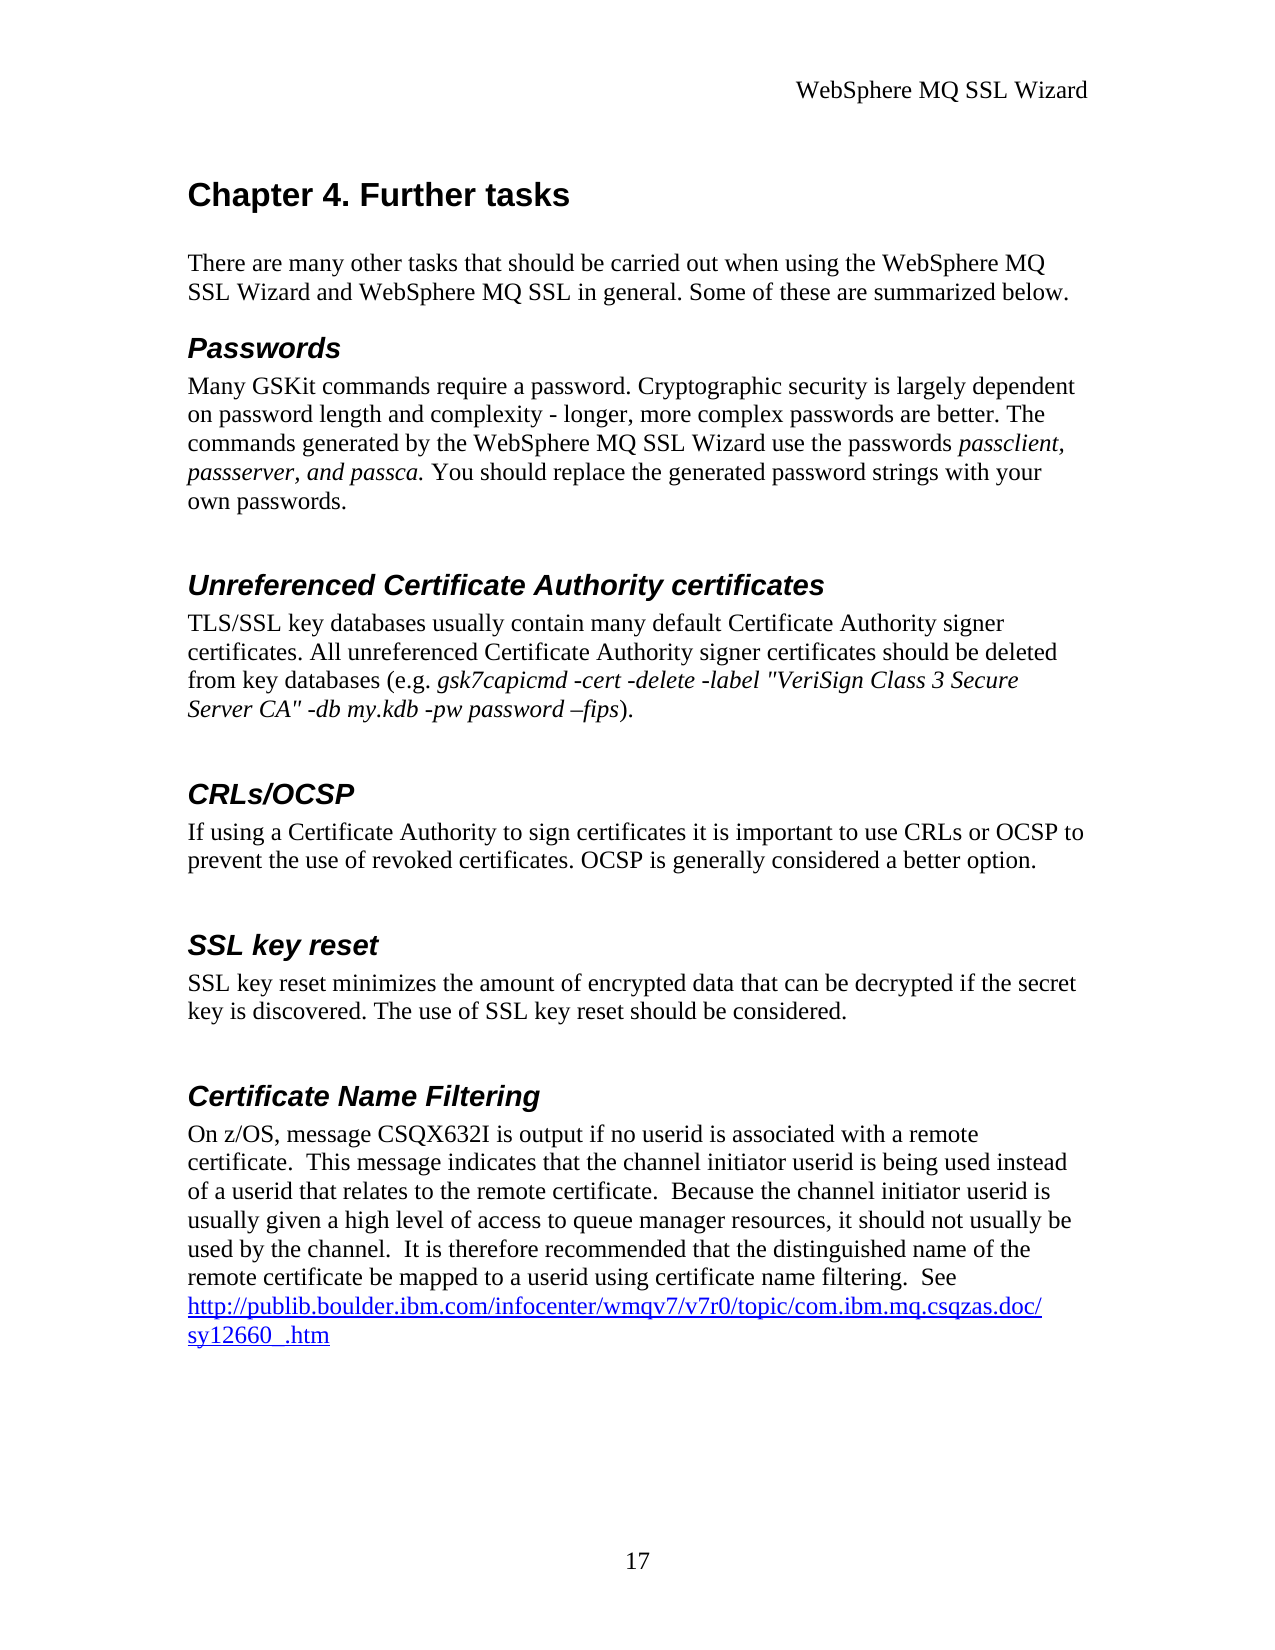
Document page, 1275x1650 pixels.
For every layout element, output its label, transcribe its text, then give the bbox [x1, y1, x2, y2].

subtitle Chapter 4. Further tasks [187, 175, 1088, 213]
subtitle CRLs/OCSP [187, 777, 1088, 810]
text SSL key reset minimizes the amount of encrypted data that can be decrypted if the secret key is discovered. The use of SSL key reset should be considered. [187, 968, 1088, 1025]
subtitle SSL key reset [187, 928, 1088, 961]
text Many GSKit commands require a password. Cryptographic security is largely dependent on password length and complexity - longer, more complex passwords are better. The commands generated by the WebSphere MQ SSL Wizard use the passwords passclient, passserver, and passca. You should replace the generated password strings with your own passwords. [187, 371, 1088, 514]
subtitle Certificate Name Filtering [187, 1079, 1088, 1112]
text There are many other tasks that should be carried out when using the WebSphere MQ SSL Wizard and WebSphere MQ SSL in general. Some of these are summarized below. [187, 248, 1088, 306]
text On z/OS, message CSQX632I is output if no userid is associated with a remote certificate. This message indicates that the channel initiator userid is being used instead of a userid that relates to the remote certificate. Because the channel initiator userid is usually given a high level of access to queue manager resources, it should not usually be used by the channel. It is therefore recommended that the distinguished name of the remote certificate be mapped to a userid using certificate name filtering. See http://publib.boulder.ibm.com/infocenter/wmqv7/v7r0/topic/com.ibm.mq.csqzas.doc/sy12660_.htm [187, 1119, 1088, 1349]
text If using a Certificate Authority to sign certificates it is important to use CRLs or OCSP to prevent the use of revoked certificates. OCSP is generally considered a better option. [187, 817, 1088, 874]
subtitle Unreferenced Certificate Authority certificates [187, 568, 1088, 602]
text TLS/SSL key databases usually contain many default Certificate Authority signer certificates. All unreferenced Certificate Authority signer certificates should be deleted from key databases (e.g. gsk7capicmd -cert -delete -label "VeriSign Class 3 Secure Server CA" -db my.kdb -pw password –fips). [187, 608, 1088, 723]
subtitle Passwords [187, 331, 1088, 364]
